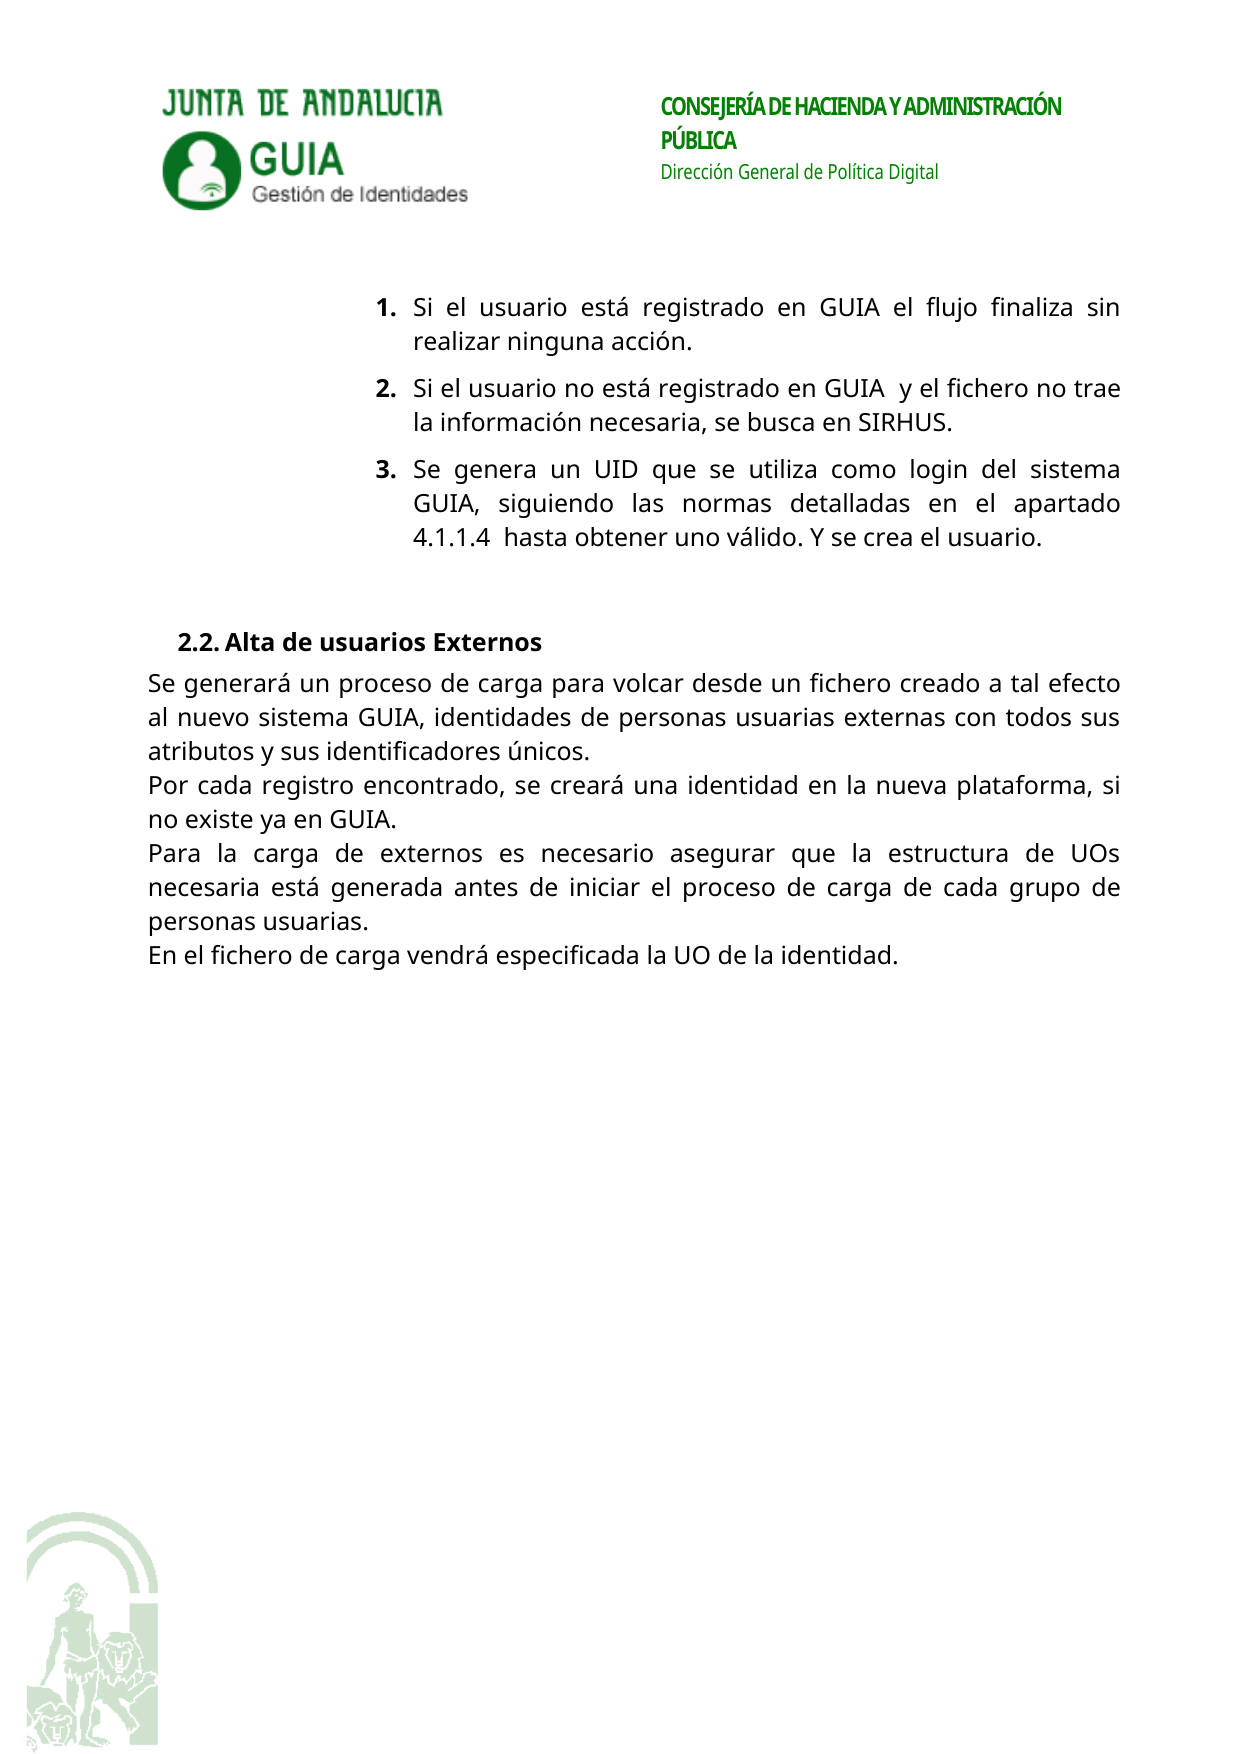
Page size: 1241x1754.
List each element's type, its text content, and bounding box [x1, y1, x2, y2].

list Se generará un proceso de carga para volcar desde un fichero creado a tal efecto al nuevo sistema GUIA, identidades de personas usuarias externas con todos sus atributos y sus identificadores únicos. [148, 665, 1122, 767]
list Para la carga de externos es necesario asegurar que la estructura de UOs necesaria está generada antes de iniciar el proceso de carga de cada grupo de personas usuarias. [148, 836, 1122, 938]
subtitle Alta de usuarios Externos [177, 625, 1122, 659]
picture [26, 1511, 159, 1753]
list En el fichero de carga vendrá especificada la UO de la identidad. [148, 938, 1122, 972]
picture [147, 82, 498, 225]
list Por cada registro encontrado, se creará una identidad en la nueva plataforma, si no existe ya en GUIA. [148, 767, 1122, 836]
list Si el usuario está registrado en GUIA el flujo finaliza sin realizar ninguna acción. [375, 290, 1122, 358]
list Si el usuario no está registrado en GUIA y el fichero no trae la información necesaria, se busca en SIRHUS. [375, 371, 1122, 439]
list Se genera un UID que se utiliza como login del sistema GUIA, siguiendo las normas detalladas en el apartado 4.1.1.4 hasta obtener uno válido. Y se crea el usuario. [375, 451, 1122, 553]
